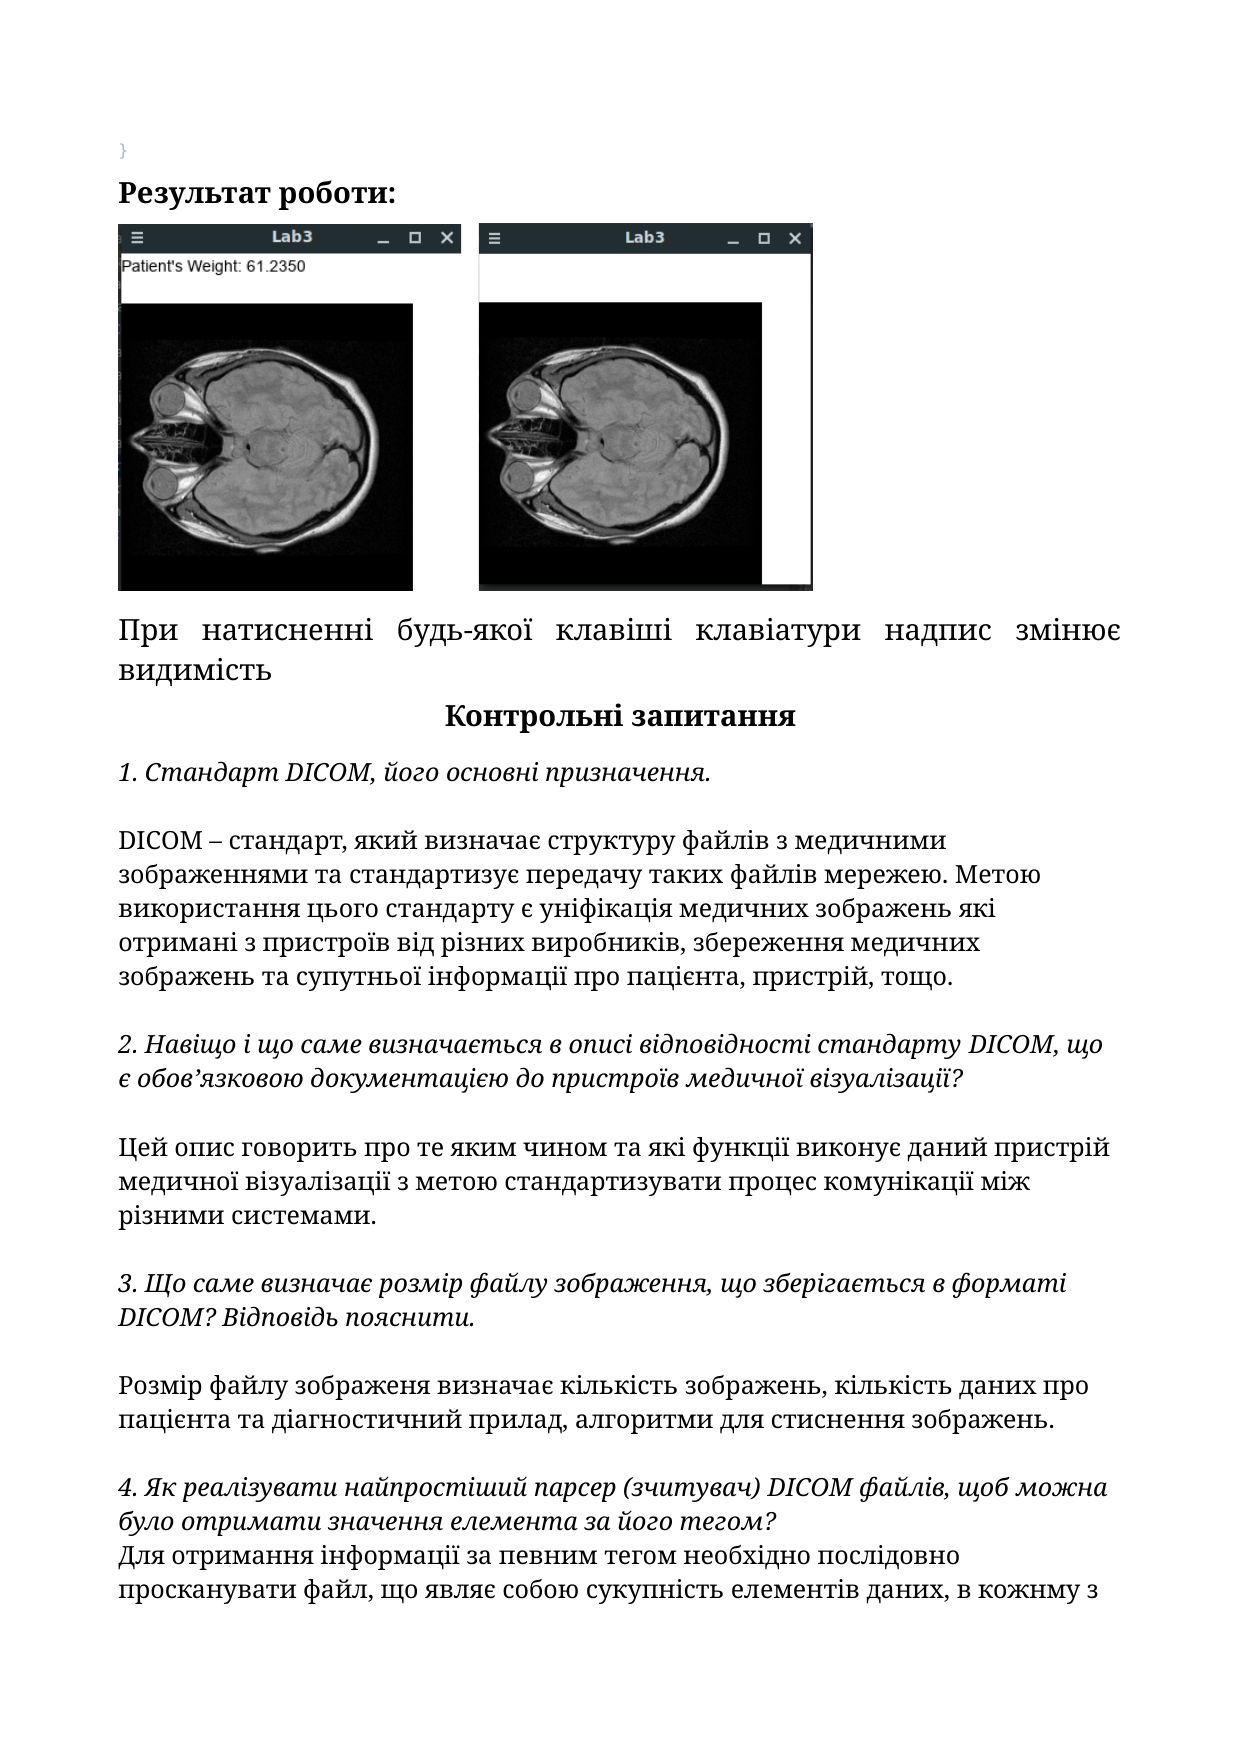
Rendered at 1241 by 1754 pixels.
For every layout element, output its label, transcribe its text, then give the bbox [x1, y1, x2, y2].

picture [478, 223, 813, 591]
text Розмір файлу зображеня визначає кількість зображень, кількість даних про пацієнта та діагностичний прилад, алгоритми для стиснення зображень. [118, 1368, 1122, 1436]
text 2. Навіщо і що саме визначається в описі відповідності стандарту DICOM, що є обов’язковою документацією до пристроїв медичної візуалізації? [118, 1027, 1122, 1095]
text 4. Як реалізувати найпростіший парсер (зчитувач) DICOM файлів, щоб можна було отримати значення елемента за його тегом? [118, 1470, 1122, 1538]
text DICOM – стандарт, який визначає структуру файлів з медичними зображеннями та стандартизує передачу таких файлів мережею. Метою використання цього стандарту є уніфікація медичних зображень які отримані з пристроїв від різних виробників, збереження медичних зображень та супутньої інформації про пацієнта, пристрій, тощо. [118, 823, 1122, 993]
text При натисненні будь-якої клавіші клавіатури надпис змінює видимість [118, 610, 1122, 689]
text } [118, 118, 1122, 160]
text Цей опис говорить про те яким чином та які функції виконує даний пристрій медичної візуалізації з метою стандартизувати процес комунікації між різними системами. [118, 1129, 1122, 1231]
picture [118, 224, 462, 591]
text Контрольні запитання [118, 695, 1122, 735]
text Результат роботи: [118, 172, 1122, 212]
text 1. Стандарт DICOМ, його основні призначення. [118, 754, 1122, 788]
text 3. Що саме визначає розмір файлу зображення, що зберігається в форматі DICOM? Відповідь пояснити. [118, 1265, 1122, 1333]
text Для отримання інформації за певним тегом необхідно послідовно просканувати файл, що являє собою сукупність елементів даних, в кожнму з [118, 1538, 1122, 1606]
